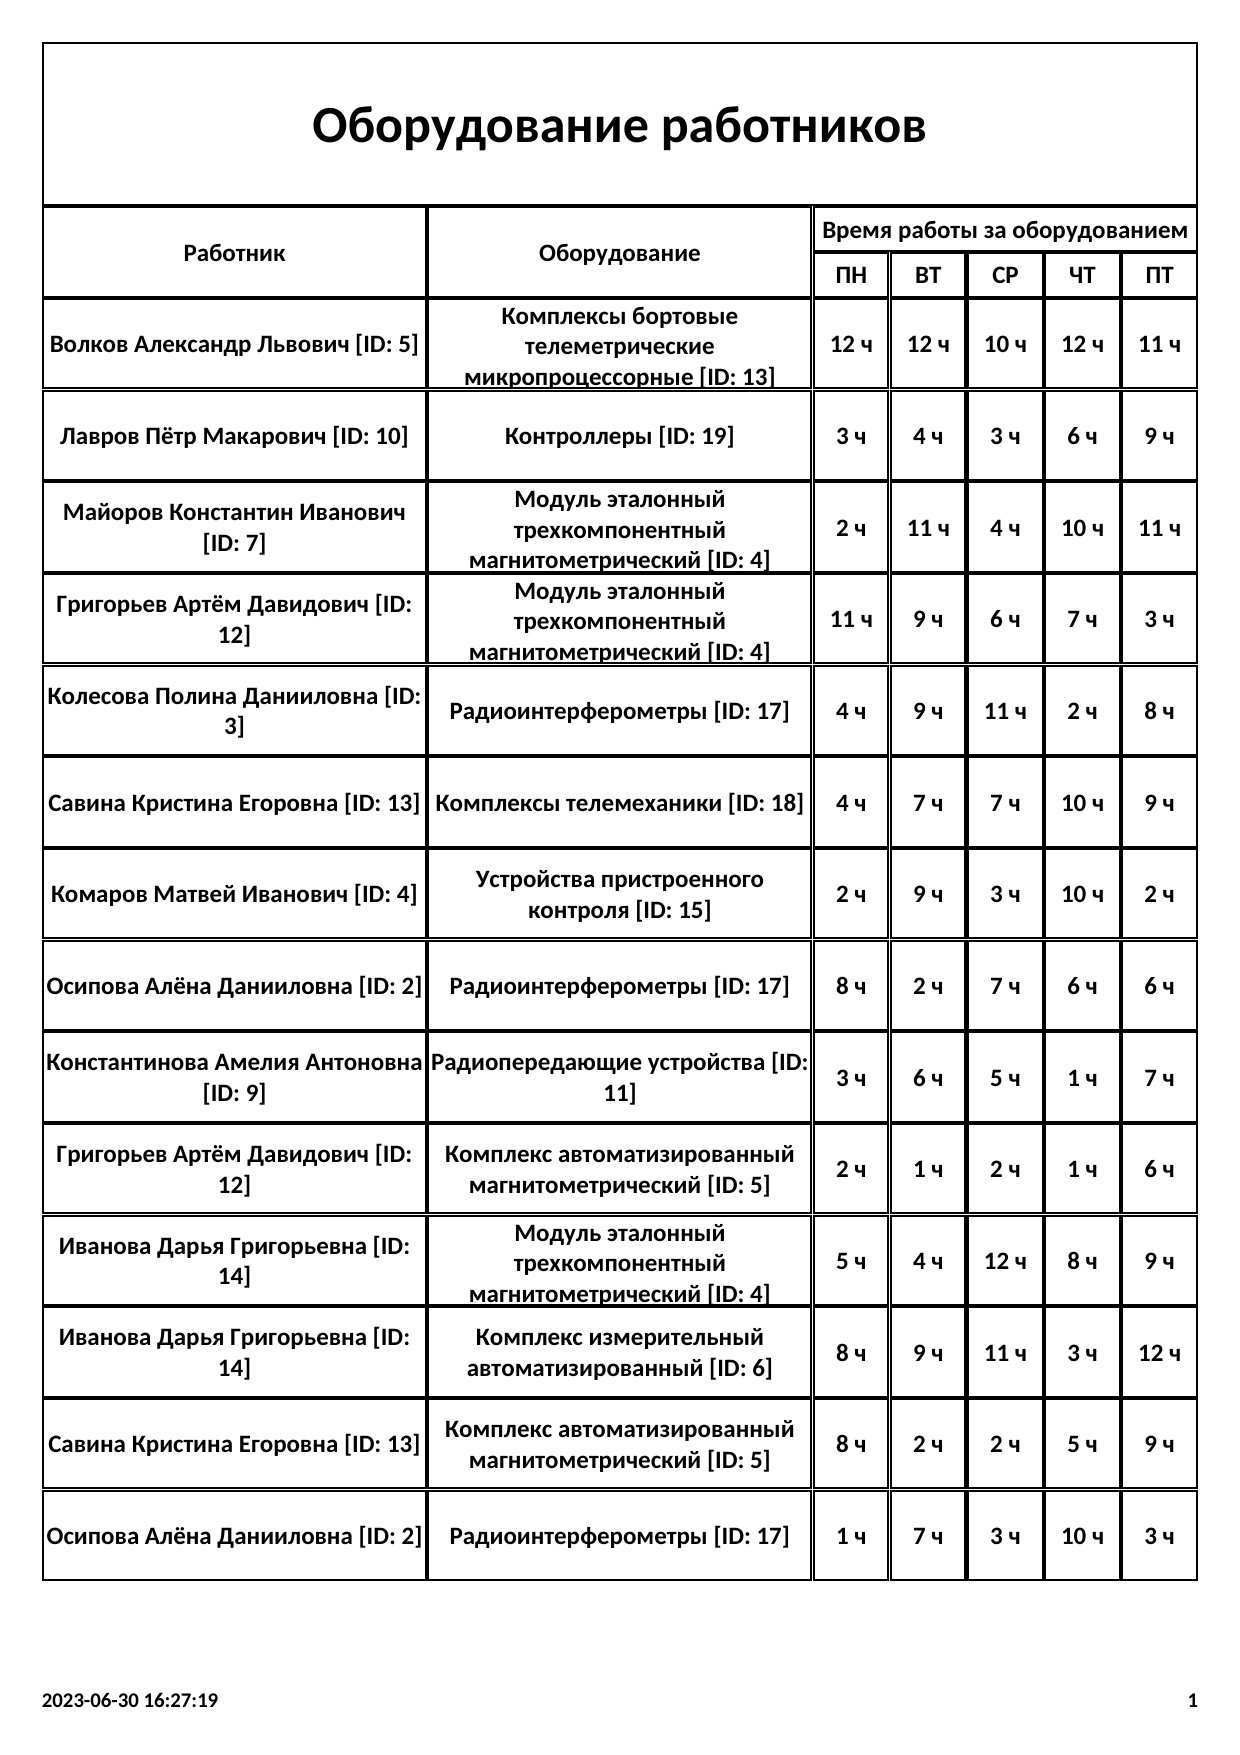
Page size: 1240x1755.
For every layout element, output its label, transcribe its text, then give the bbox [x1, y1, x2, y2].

table_cell 3 ч [815, 1033, 887, 1121]
table_cell 2 ч [892, 942, 964, 1029]
table_cell [0, 481, 42, 573]
table_cell 2 ч [815, 850, 887, 937]
table_cell Колесова Полина Данииловна [ID: 3] [44, 667, 425, 754]
table_header [42, 0, 427, 42]
table_cell Модуль эталонный трехкомпонентный магнитометрический [ID: 4] [429, 1217, 810, 1304]
table_cell Радиоинтерферометры [ID: 17] [429, 1492, 810, 1579]
table_cell 7 ч [969, 942, 1042, 1029]
table_cell Радиопередающие устройства [ID: 11] [429, 1033, 810, 1121]
table_cell Иванова Дарья Григорьевна [ID: 14] [44, 1308, 425, 1396]
table_cell 5 ч [969, 1033, 1042, 1121]
table_cell Волков Александр Львович [ID: 5] [44, 300, 425, 387]
table_cell [890, 1581, 967, 1621]
table_cell 8 ч [815, 1400, 887, 1487]
table_cell [0, 1398, 42, 1489]
table_cell Савина Кристина Егоровна [ID: 13] [44, 758, 425, 846]
table_header СР [969, 254, 1042, 296]
table_cell [1121, 1581, 1198, 1621]
table_cell 4 ч [969, 483, 1042, 571]
table_cell [0, 390, 42, 481]
table_cell [1198, 42, 1239, 206]
table_cell [1198, 756, 1239, 848]
table_header [1121, 0, 1198, 42]
table_cell Оборудование работников [44, 44, 1196, 204]
table_header [1198, 0, 1239, 42]
table_cell Комплексы бортовые телеметрические микропроцессорные [ID: 13] [429, 300, 810, 387]
table_cell 1 ч [815, 1492, 887, 1579]
table_cell [1198, 298, 1239, 389]
table_header ЧТ [1046, 254, 1119, 296]
table_cell 6 ч [1046, 392, 1119, 479]
table_cell 2 ч [1046, 667, 1119, 754]
table_header [0, 0, 42, 42]
table_cell [0, 1581, 42, 1621]
table_cell 7 ч [1046, 575, 1119, 662]
table_cell Константинова Амелия Антоновна [ID: 9] [44, 1033, 425, 1121]
table_cell 1 [621, 1621, 1198, 1712]
table_cell Комплекс автоматизированный магнитометрический [ID: 5] [429, 1400, 810, 1487]
table_cell [967, 1581, 1044, 1621]
table_cell [1198, 1031, 1239, 1123]
table_cell 2 ч [969, 1125, 1042, 1212]
table_cell 7 ч [1123, 1033, 1196, 1121]
table_cell 10 ч [1046, 758, 1119, 846]
table_cell [0, 573, 42, 664]
table_cell 8 ч [815, 942, 887, 1029]
table_cell 5 ч [1046, 1400, 1119, 1487]
table_header Время работы за оборудованием [815, 208, 1196, 250]
table_cell [0, 756, 42, 848]
table_cell 12 ч [1046, 300, 1119, 387]
table_cell 2 ч [892, 1400, 964, 1487]
table_header ПН [815, 254, 887, 296]
table_cell [621, 1581, 812, 1621]
table_cell 11 ч [1123, 483, 1196, 571]
table_cell 12 ч [969, 1217, 1042, 1304]
table_cell 8 ч [1123, 667, 1196, 754]
table_cell 3 ч [1123, 575, 1196, 662]
table_cell 6 ч [1123, 942, 1196, 1029]
table_cell 11 ч [969, 1308, 1042, 1396]
table_cell [1198, 1621, 1239, 1712]
table_cell 2023-06-30 16:27:19 [42, 1621, 621, 1712]
table_cell 12 ч [815, 300, 887, 387]
table_cell 1 ч [892, 1125, 964, 1212]
table_cell [427, 1581, 621, 1621]
table_cell [1198, 1581, 1239, 1621]
table_cell 3 ч [969, 1492, 1042, 1579]
table_cell Модуль эталонный трехкомпонентный магнитометрический [ID: 4] [429, 575, 810, 662]
table_cell 3 ч [1046, 1308, 1119, 1396]
table_cell [1198, 1398, 1239, 1489]
table_header [427, 0, 621, 42]
table_cell 12 ч [1123, 1308, 1196, 1396]
table_cell Устройства пристроенного контроля [ID: 15] [429, 850, 810, 937]
table_cell Работник [44, 208, 425, 296]
table_cell 12 ч [892, 300, 964, 387]
table_cell [1198, 665, 1239, 756]
table_cell 8 ч [1046, 1217, 1119, 1304]
table_cell Радиоинтерферометры [ID: 17] [429, 942, 810, 1029]
table_cell 2 ч [815, 1125, 887, 1212]
table_cell Комплексы телемеханики [ID: 18] [429, 758, 810, 846]
table_header [967, 0, 1044, 42]
table_header [1044, 0, 1121, 42]
table_cell Григорьев Артём Давидович [ID: 12] [44, 1125, 425, 1212]
table_cell 6 ч [892, 1033, 964, 1121]
table_cell [1198, 1123, 1239, 1214]
table_cell Григорьев Артём Давидович [ID: 12] [44, 575, 425, 662]
table_cell 10 ч [1046, 1492, 1119, 1579]
table_cell 9 ч [892, 850, 964, 937]
table_cell [1044, 1581, 1121, 1621]
table_cell 9 ч [1123, 1400, 1196, 1487]
table_cell 2 ч [1123, 850, 1196, 937]
table_cell [0, 940, 42, 1031]
table_cell 3 ч [1123, 1492, 1196, 1579]
table_cell 4 ч [815, 667, 887, 754]
table_header ВТ [892, 254, 964, 296]
table_cell [813, 1581, 889, 1621]
table_cell 4 ч [892, 392, 964, 479]
table_cell [0, 848, 42, 939]
table_cell [0, 1215, 42, 1306]
table_cell [1198, 940, 1239, 1031]
table_cell [1198, 206, 1239, 298]
table_cell 6 ч [1123, 1125, 1196, 1212]
table_cell 9 ч [892, 1308, 964, 1396]
table_cell [0, 1306, 42, 1398]
table_cell [0, 42, 42, 206]
table_cell [1198, 1490, 1239, 1581]
table_cell 11 ч [892, 483, 964, 571]
table_cell [0, 1123, 42, 1214]
table_cell 9 ч [892, 575, 964, 662]
table_cell 3 ч [969, 850, 1042, 937]
table_cell [0, 1621, 42, 1712]
table_cell 11 ч [969, 667, 1042, 754]
table_cell [1198, 390, 1239, 481]
table_cell Майоров Константин Иванович [ID: 7] [44, 483, 425, 571]
table_cell 7 ч [969, 758, 1042, 846]
table_cell 10 ч [969, 300, 1042, 387]
table_cell 2 ч [815, 483, 887, 571]
table_cell 9 ч [1123, 1217, 1196, 1304]
table_cell [1198, 573, 1239, 664]
table_cell Комплекс измерительный автоматизированный [ID: 6] [429, 1308, 810, 1396]
table_cell [1198, 1306, 1239, 1398]
table_cell 6 ч [969, 575, 1042, 662]
table_cell [0, 206, 42, 298]
table_cell [0, 1490, 42, 1581]
table_cell 11 ч [1123, 300, 1196, 387]
table_cell 8 ч [815, 1308, 887, 1396]
table_cell 6 ч [1046, 942, 1119, 1029]
table_cell 9 ч [892, 667, 964, 754]
table_header [813, 0, 889, 42]
table_cell Осипова Алёна Данииловна [ID: 2] [44, 1492, 425, 1579]
table_cell 3 ч [969, 392, 1042, 479]
table_cell Осипова Алёна Данииловна [ID: 2] [44, 942, 425, 1029]
table_cell Савина Кристина Егоровна [ID: 13] [44, 1400, 425, 1487]
table_cell [0, 1031, 42, 1123]
table_cell Комаров Матвей Иванович [ID: 4] [44, 850, 425, 937]
table_cell 10 ч [1046, 483, 1119, 571]
table_cell [1198, 1215, 1239, 1306]
table_header ПТ [1123, 254, 1196, 296]
table_cell 3 ч [815, 392, 887, 479]
table_cell Модуль эталонный трехкомпонентный магнитометрический [ID: 4] [429, 483, 810, 571]
table_cell [0, 665, 42, 756]
table_cell 10 ч [1046, 850, 1119, 937]
table_cell [42, 1581, 427, 1621]
table_cell 1 ч [1046, 1125, 1119, 1212]
table_cell 9 ч [1123, 392, 1196, 479]
table_cell Лавров Пётр Макарович [ID: 10] [44, 392, 425, 479]
table_cell 9 ч [1123, 758, 1196, 846]
table_cell 5 ч [815, 1217, 887, 1304]
table_cell [1198, 848, 1239, 939]
table_cell 7 ч [892, 1492, 964, 1579]
table_cell 4 ч [892, 1217, 964, 1304]
table_cell [0, 298, 42, 389]
table_cell 11 ч [815, 575, 887, 662]
table_cell 4 ч [815, 758, 887, 846]
table_cell Иванова Дарья Григорьевна [ID: 14] [44, 1217, 425, 1304]
table_cell Радиоинтерферометры [ID: 17] [429, 667, 810, 754]
table_cell Комплекс автоматизированный магнитометрический [ID: 5] [429, 1125, 810, 1212]
table_cell Оборудование [429, 208, 810, 296]
table_cell Контроллеры [ID: 19] [429, 392, 810, 479]
table_cell 1 ч [1046, 1033, 1119, 1121]
table_cell [1198, 481, 1239, 573]
table_header [890, 0, 967, 42]
table_cell 2 ч [969, 1400, 1042, 1487]
table_cell 7 ч [892, 758, 964, 846]
table_header [621, 0, 812, 42]
